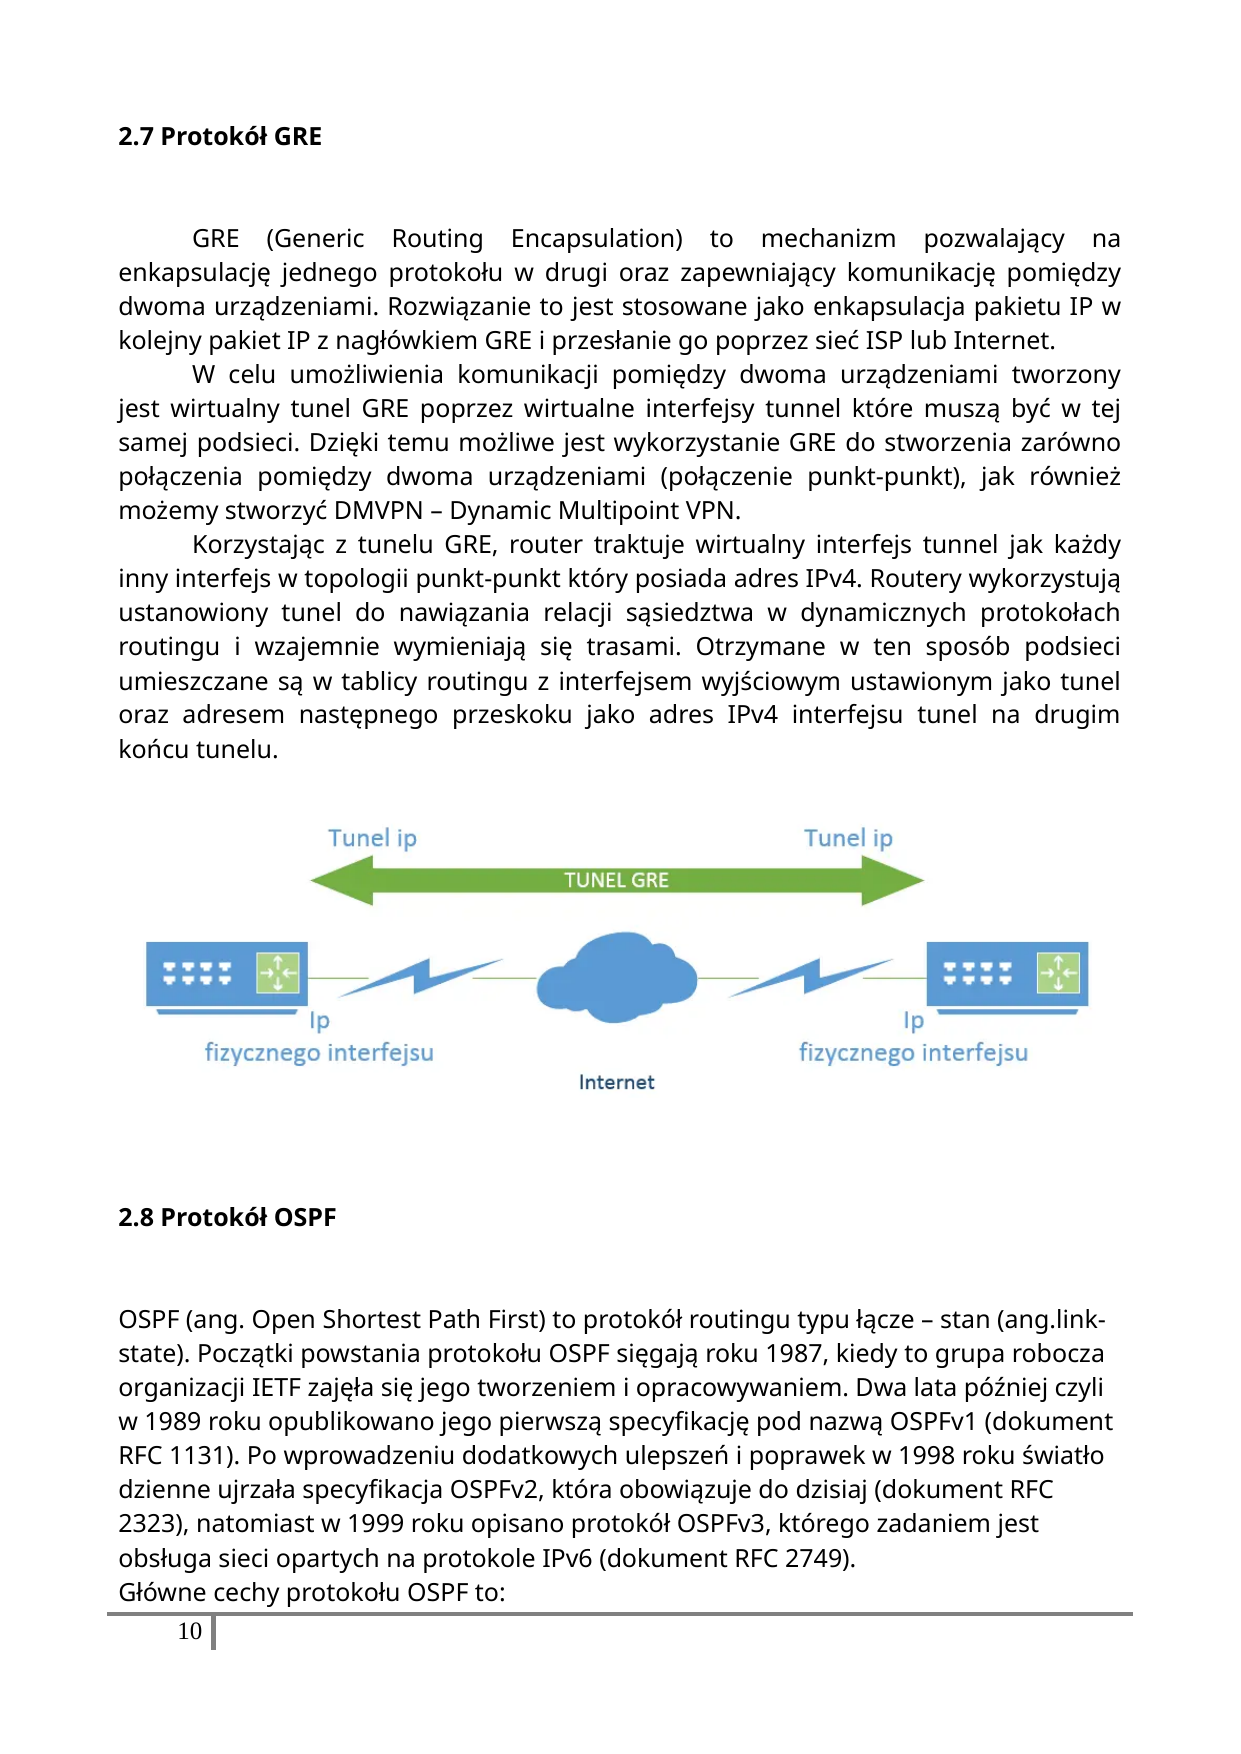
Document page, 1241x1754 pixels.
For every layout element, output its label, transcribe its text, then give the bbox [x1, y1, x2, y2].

picture [118, 799, 1123, 1098]
text Główne cechy protokołu OSPF to: [118, 1574, 1122, 1608]
text OSPF (ang. Open Shortest Path First) to protokół routingu typu łącze – stan (ang.link-state). Początki powstania protokołu OSPF sięgają roku 1987, kiedy to grupa robocza organizacji IETF zajęła się jego tworzeniem i opracowywaniem. Dwa lata później czyli w 1989 roku opublikowano jego pierwszą specyfikację pod nazwą OSPFv1 (dokument RFC 1131). Po wprowadzeniu dodatkowych ulepszeń i poprawek w 1998 roku światło dzienne ujrzała specyfikacja OSPFv2, która obowiązuje do dzisiaj (dokument RFC 2323), natomiast w 1999 roku opisano protokół OSPFv3, którego zadaniem jest obsługa sieci opartych na protokole IPv6 (dokument RFC 2749). [118, 1302, 1122, 1574]
text GRE (Generic Routing Encapsulation) to mechanizm pozwalający na enkapsulację jednego protokołu w drugi oraz zapewniający komunikację pomiędzy dwoma urządzeniami. Rozwiązanie to jest stosowane jako enkapsulacja pakietu IP w kolejny pakiet IP z nagłówkiem GRE i przesłanie go poprzez sieć ISP lub Internet. [118, 220, 1122, 357]
text 2.7 Protokół GRE [118, 118, 1122, 152]
text Korzystając z tunelu GRE, router traktuje wirtualny interfejs tunnel jak każdy inny interfejs w topologii punkt-punkt który posiada adres IPv4. Routery wykorzystują ustanowiony tunel do nawiązania relacji sąsiedztwa w dynamicznych protokołach routingu i wzajemnie wymieniają się trasami. Otrzymane w ten sposób podsieci umieszczane są w tablicy routingu z interfejsem wyjściowym ustawionym jako tunel oraz adresem następnego przeskoku jako adres IPv4 interfejsu tunel na drugim końcu tunelu. [118, 527, 1122, 765]
text 2.8 Protokół OSPF [118, 1199, 1122, 1234]
text W celu umożliwienia komunikacji pomiędzy dwoma urządzeniami tworzony jest wirtualny tunel GRE poprzez wirtualne interfejsy tunnel które muszą być w tej samej podsieci. Dzięki temu możliwe jest wykorzystanie GRE do stworzenia zarówno połączenia pomiędzy dwoma urządzeniami (połączenie punkt-punkt), jak również możemy stworzyć DMVPN – Dynamic Multipoint VPN. [118, 357, 1122, 527]
